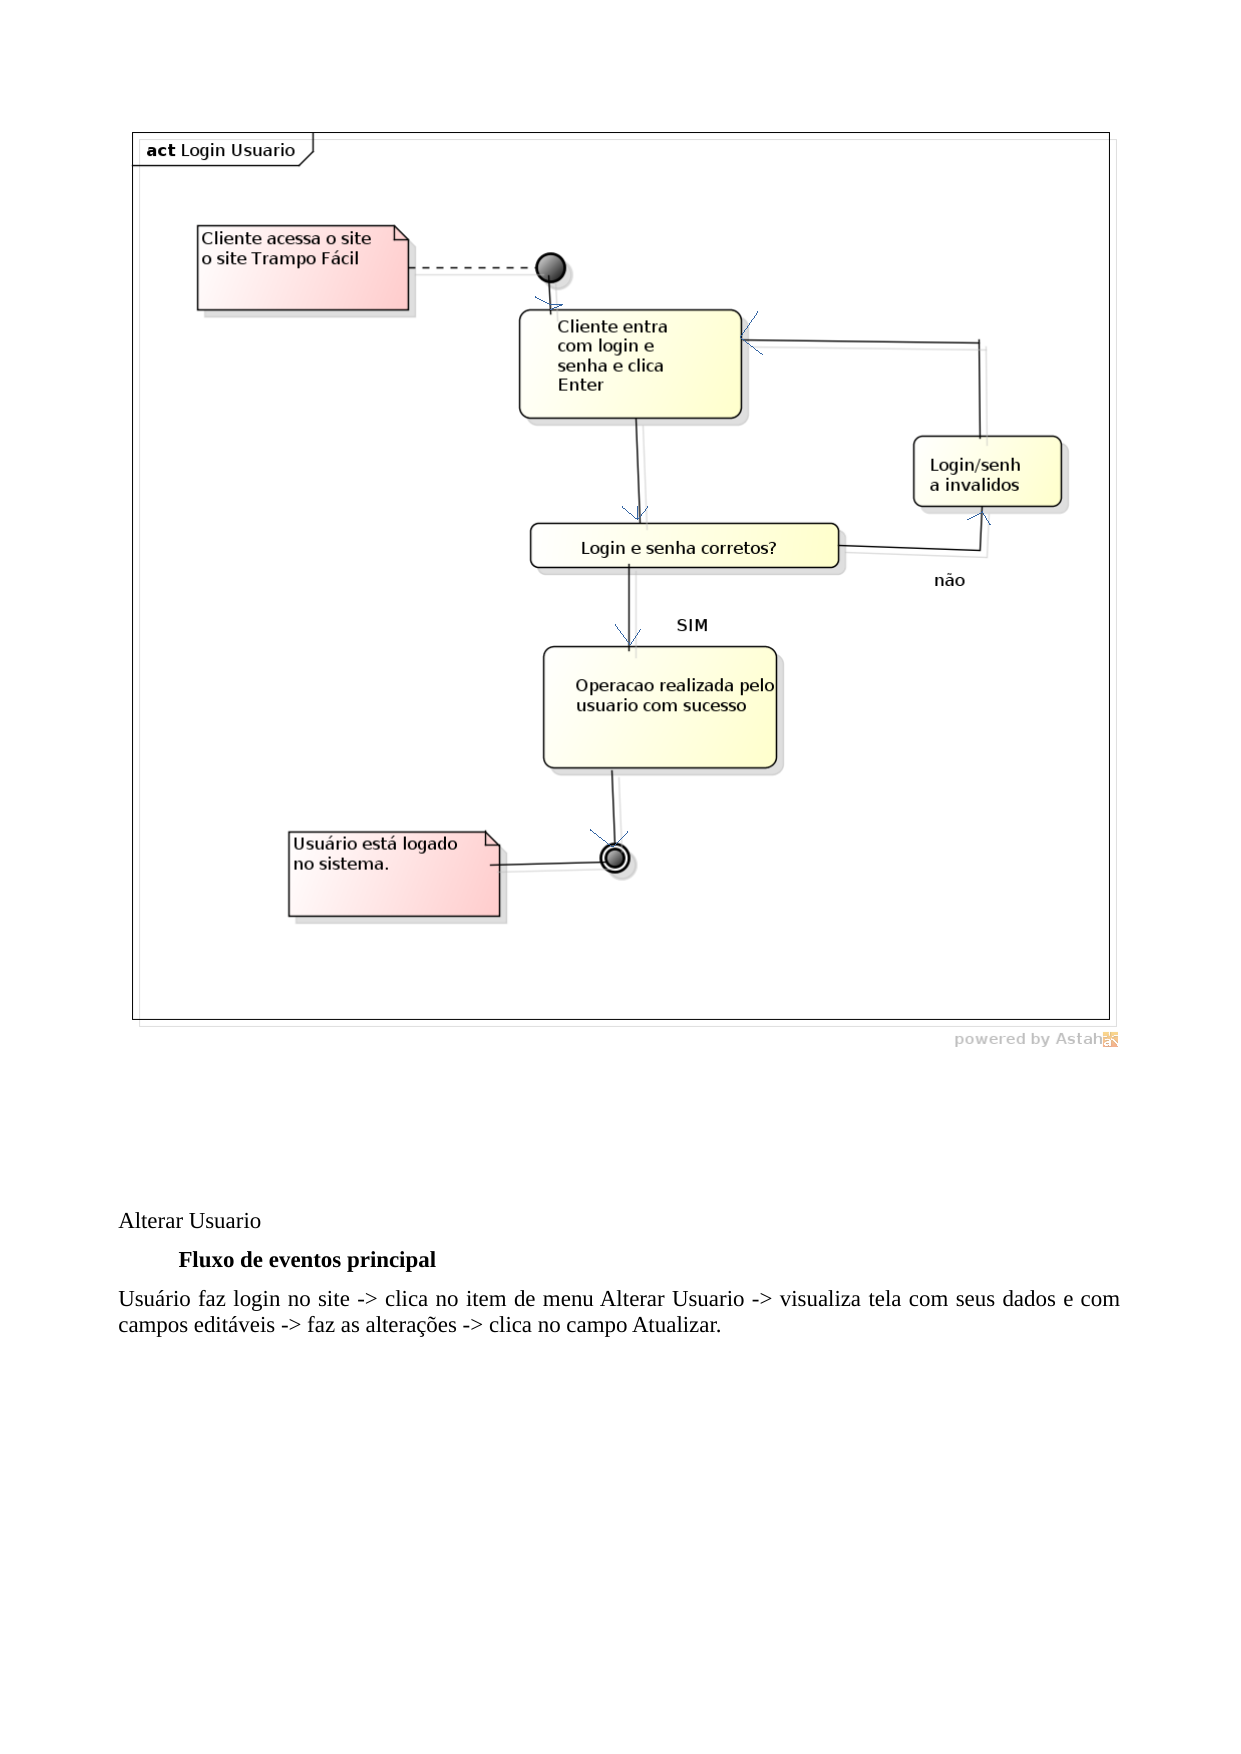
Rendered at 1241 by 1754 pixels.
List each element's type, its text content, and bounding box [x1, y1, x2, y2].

text Usuário faz login no site -> clica no item de menu Alterar Usuario -> visualiza tela com seus dados e com campos editáveis -> faz as alterações -> clica no campo Atualizar. [118, 1285, 1122, 1338]
picture [118, 118, 1123, 1052]
text Alterar Usuario [118, 1207, 1122, 1234]
text Fluxo de eventos principal [178, 1246, 1122, 1272]
